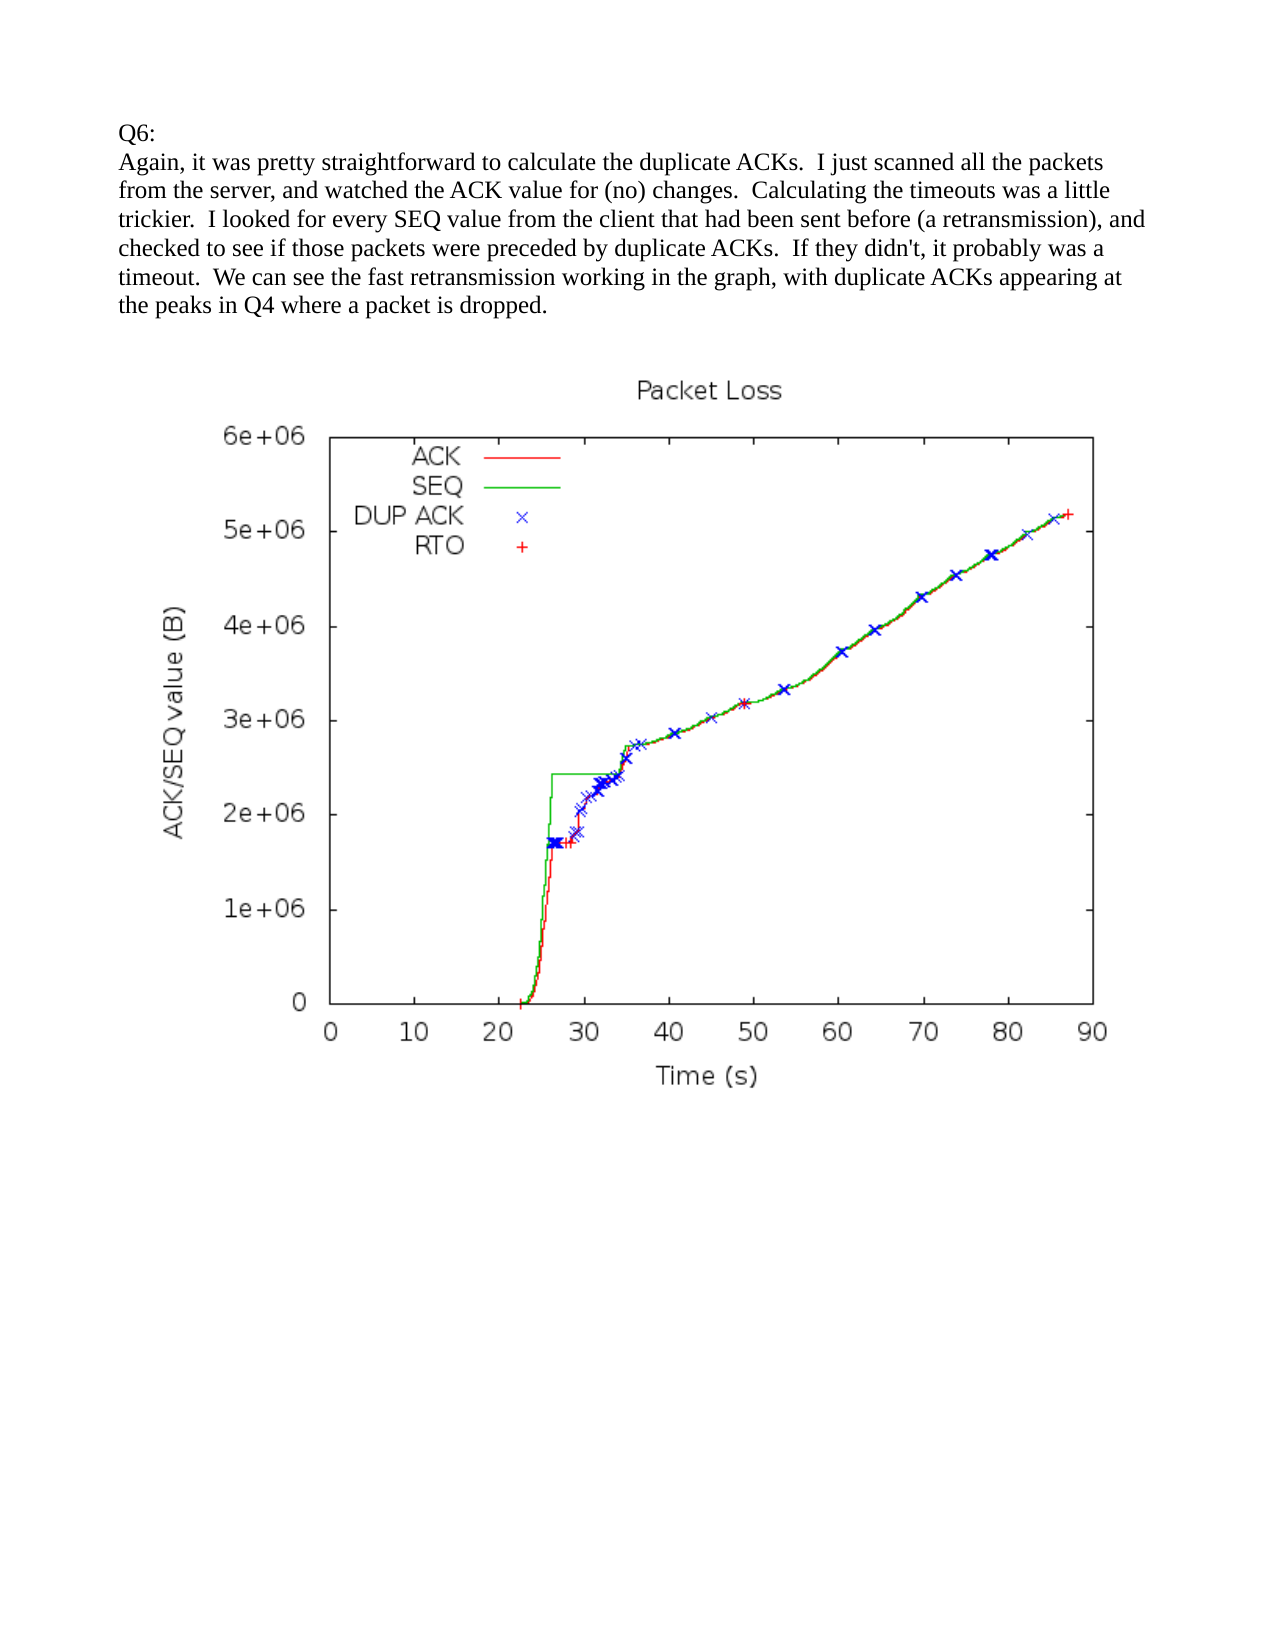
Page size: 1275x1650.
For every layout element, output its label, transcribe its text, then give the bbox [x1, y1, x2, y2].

picture [137, 348, 1138, 1099]
text Q6: [118, 118, 1157, 147]
text Again, it was pretty straightforward to calculate the duplicate ACKs. I just scanned all the packets from the server, and watched the ACK value for (no) changes. Calculating the timeouts was a little trickier. I looked for every SEQ value from the client that had been sent before (a retransmission), and checked to see if those packets were preceded by duplicate ACKs. If they didn't, it probably was a timeout. We can see the fast retransmission working in the graph, with duplicate ACKs appearing at the peaks in Q4 where a packet is dropped. [118, 147, 1157, 319]
